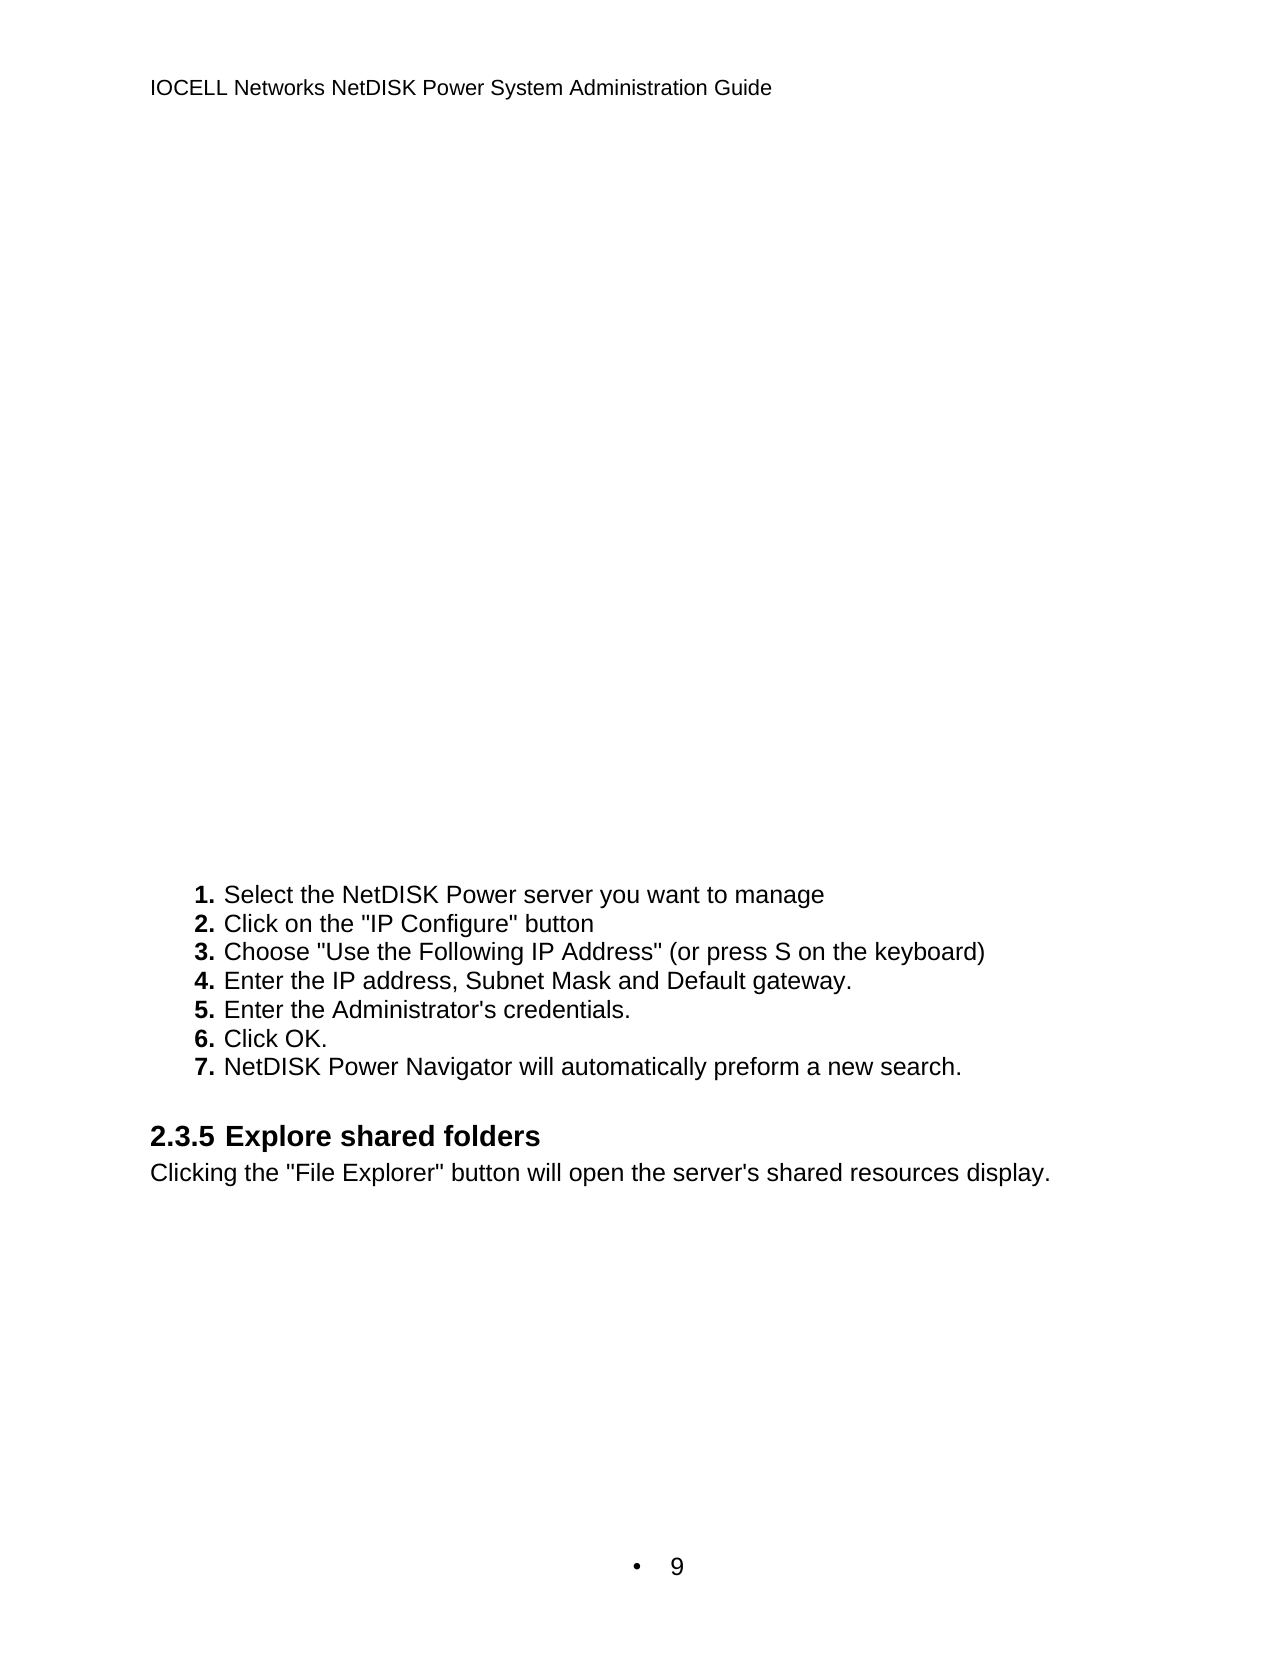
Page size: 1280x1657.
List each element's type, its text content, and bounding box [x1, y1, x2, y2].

list NetDISK Power Navigator will automatically preform a new search. [194, 1052, 1129, 1081]
text Clicking the "File Explorer" button will open the server's shared resources display. [150, 1158, 1129, 1187]
list Enter the IP address, Subnet Mask and Default gateway. [194, 966, 1129, 995]
subtitle Explore shared folders [150, 1118, 1129, 1152]
list Enter the Administrator's credentials. [194, 995, 1129, 1023]
list Click OK. [194, 1023, 1129, 1052]
list Choose "Use the Following IP Address" (or press S on the keyboard) [194, 937, 1129, 966]
list Select the NetDISK Power server you want to manage [194, 880, 1129, 908]
list Click on the "IP Configure" button [194, 908, 1129, 937]
